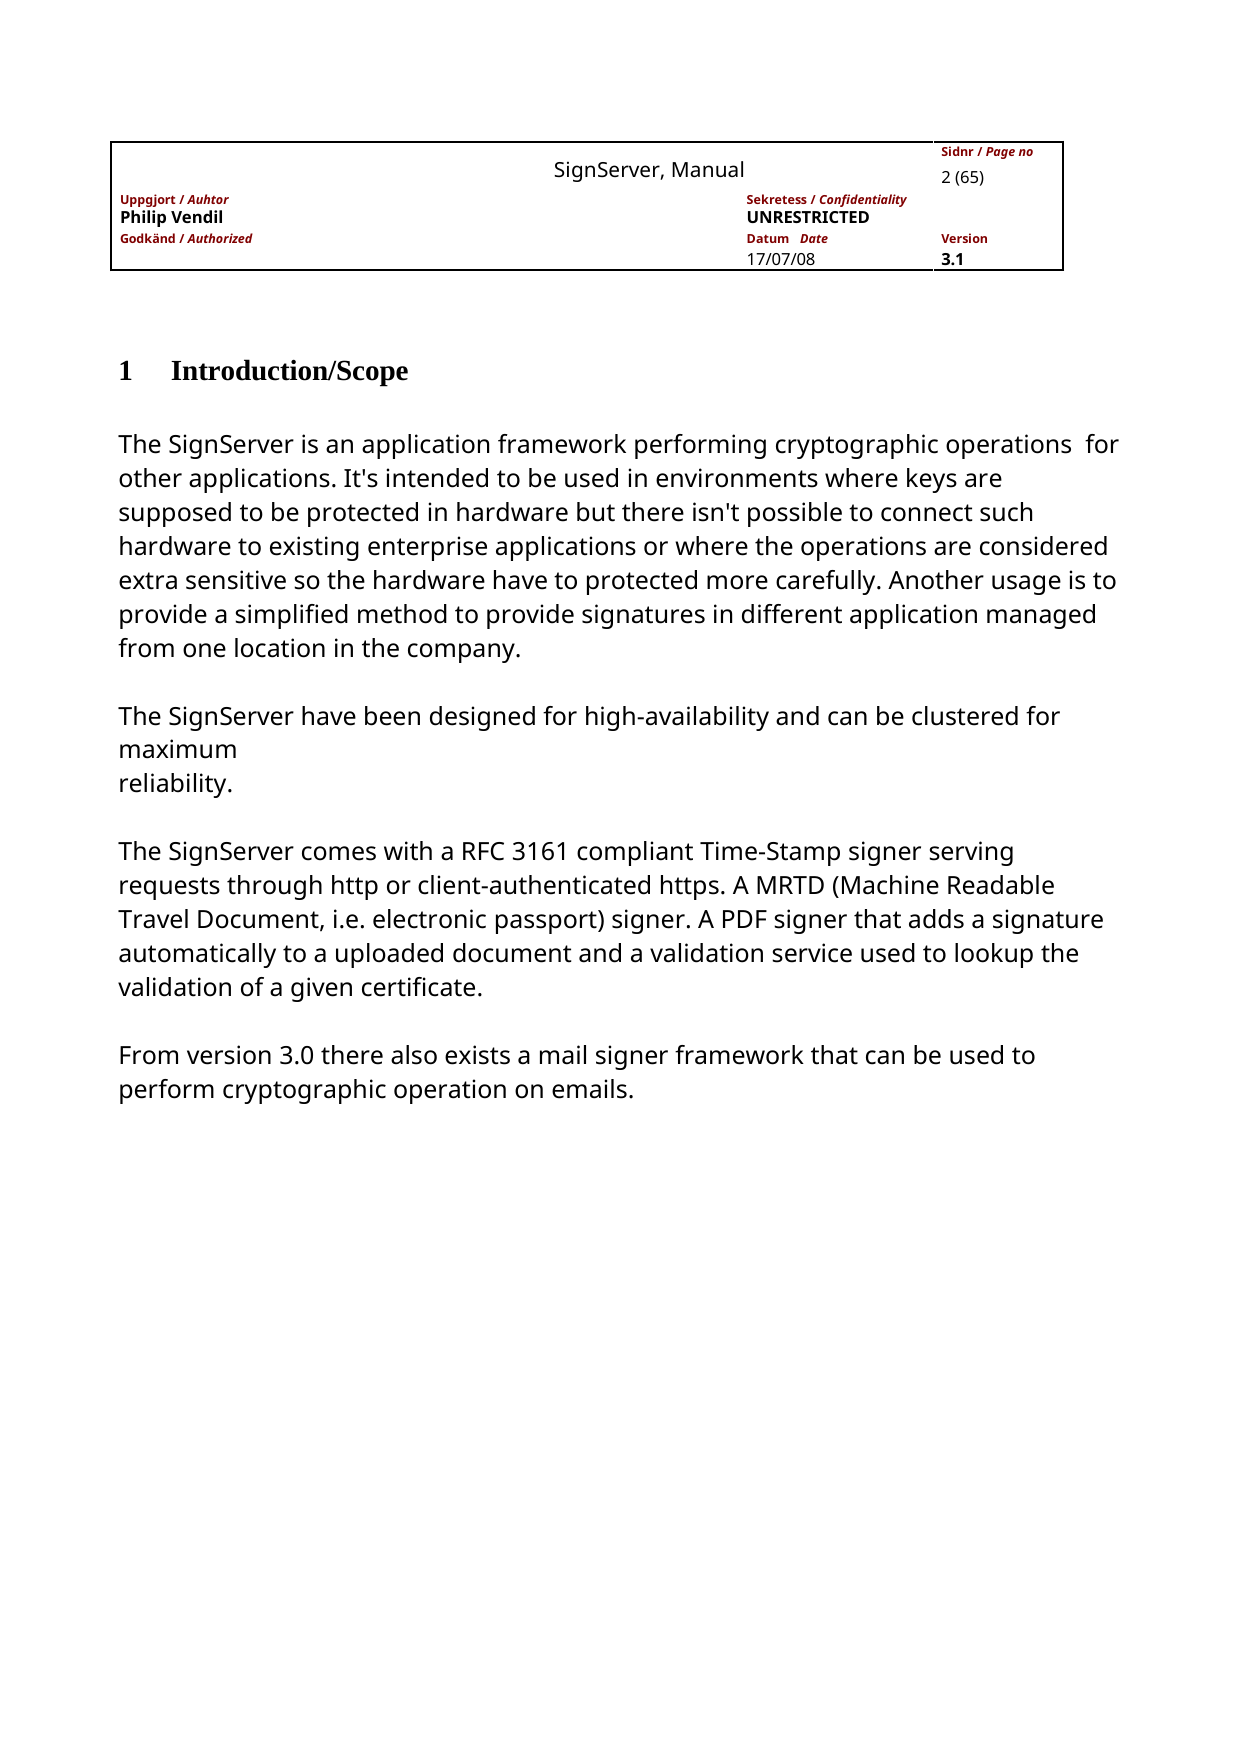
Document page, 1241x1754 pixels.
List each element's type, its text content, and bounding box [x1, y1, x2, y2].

text The SignServer comes with a RFC 3161 compliant Time-Stamp signer serving requests through http or client-authenticated https. A MRTD (Machine Readable Travel Document, i.e. electronic passport) signer. A PDF signer that adds a signature automatically to a uploaded document and a validation service used to lookup the validation of a given certificate. [118, 834, 1122, 1004]
subtitle Introduction/Scope [118, 354, 1122, 386]
text The SignServer have been designed for high-availability and can be clustered for maximum [118, 698, 1122, 766]
text From version 3.0 there also exists a mail signer framework that can be used to perform cryptographic operation on emails. [118, 1038, 1122, 1106]
text reliability. [118, 766, 1122, 834]
text The SignServer is an application framework performing cryptographic operations for other applications. It's intended to be used in environments where keys are supposed to be protected in hardware but there isn't possible to connect such hardware to existing enterprise applications or where the operations are considered extra sensitive so the hardware have to protected more carefully. Another usage is to provide a simplified method to provide signatures in different application managed from one location in the company. [118, 427, 1122, 698]
